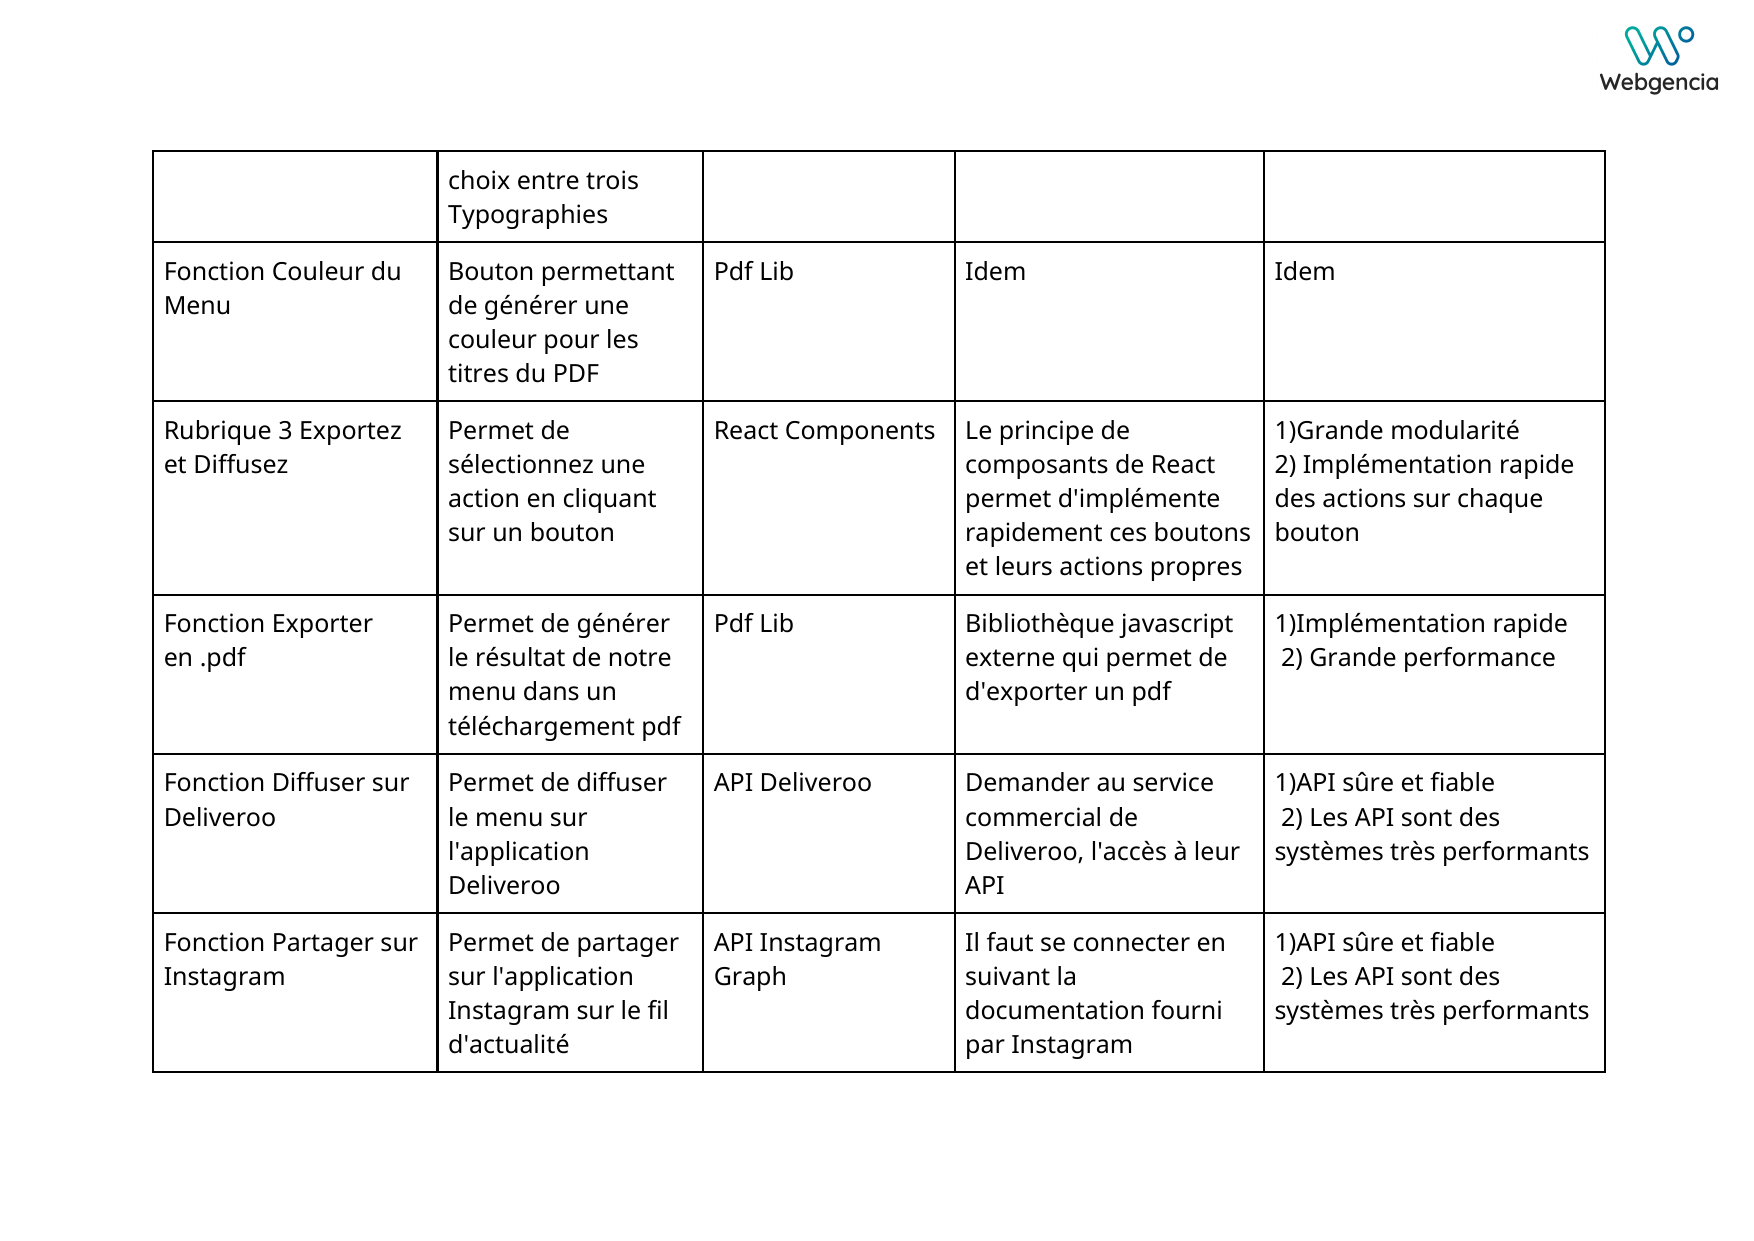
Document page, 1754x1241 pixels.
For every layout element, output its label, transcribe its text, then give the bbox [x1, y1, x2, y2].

table_cell Pdf Lib [704, 596, 954, 753]
table_cell Demander au service commercial de Deliveroo, l'accès à leur API [956, 755, 1263, 912]
table_cell API Instagram Graph [704, 914, 954, 1071]
table_cell Bibliothèque javascript externe qui permet de d'exporter un pdf [956, 596, 1263, 753]
table_cell Permet de diffuser le menu sur l'application Deliveroo [439, 755, 702, 912]
table_cell [704, 152, 954, 241]
table_cell Permet de générer le résultat de notre menu dans un téléchargement pdf [439, 596, 702, 753]
table_cell 1)API sûre et fiable 2) Les API sont des systèmes très performants [1265, 914, 1604, 1071]
table_cell 1)Grande modularité 2) Implémentation rapide des actions sur chaque bouton [1265, 402, 1604, 593]
table_cell [154, 152, 436, 241]
table_cell Fonction Exporter en .pdf [154, 596, 436, 753]
table_cell React Components [704, 402, 954, 593]
table_cell Fonction Partager sur Instagram [154, 914, 436, 1071]
table_cell 1)API sûre et fiable 2) Les API sont des systèmes très performants [1265, 755, 1604, 912]
table_cell Fonction Diffuser sur Deliveroo [154, 755, 436, 912]
table_cell Rubrique 3 Exportez et Diffusez [154, 402, 436, 593]
table_cell Fonction Couleur du Menu [154, 243, 436, 400]
table_cell Le principe de composants de React permet d'implémente rapidement ces boutons et leurs actions propres [956, 402, 1263, 593]
table_cell API Deliveroo [704, 755, 954, 912]
table_cell [1265, 152, 1604, 241]
table_cell Idem [956, 243, 1263, 400]
picture [1580, 20, 1739, 101]
table_cell Bouton permettant de générer une couleur pour les titres du PDF [439, 243, 702, 400]
table_cell choix entre trois Typographies [439, 152, 702, 241]
table_cell Permet de sélectionnez une action en cliquant sur un bouton [439, 402, 702, 593]
table_cell [956, 152, 1263, 241]
table_cell Il faut se connecter en suivant la documentation fourni par Instagram [956, 914, 1263, 1071]
table_cell Permet de partager sur l'application Instagram sur le fil d'actualité [439, 914, 702, 1071]
table_cell Pdf Lib [704, 243, 954, 400]
table_cell Idem [1265, 243, 1604, 400]
table_cell 1)Implémentation rapide 2) Grande performance [1265, 596, 1604, 753]
